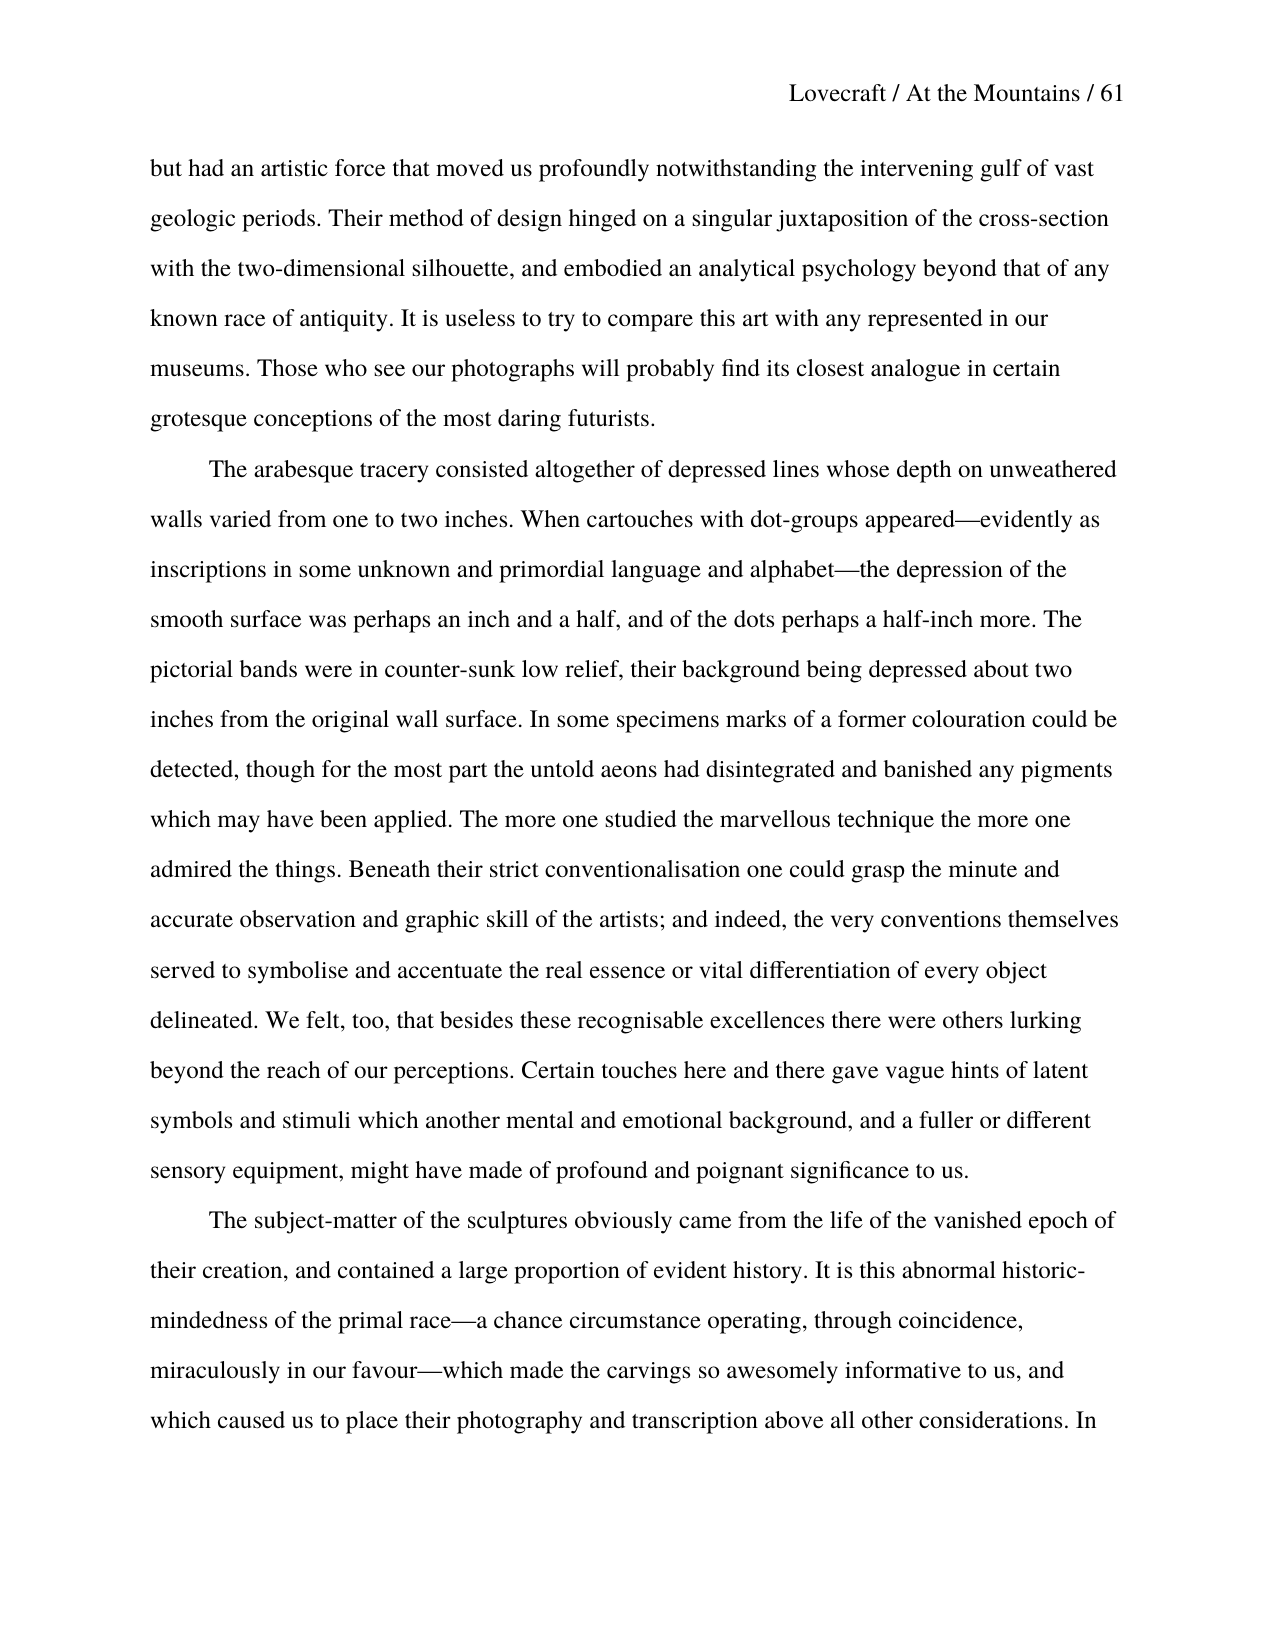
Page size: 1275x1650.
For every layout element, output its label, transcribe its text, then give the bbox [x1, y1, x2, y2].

text The subject-matter of the sculptures obviously came from the life of the vanished epoch of their creation, and contained a large proportion of evident history. It is this abnormal historic-mindedness of the primal race—a chance circumstance operating, through coincidence, miraculously in our favour—which made the carvings so awesomely informative to us, and which caused us to place their photography and transcription above all other considerations. In [150, 1202, 1125, 1436]
text The arabesque tracery consisted altogether of depressed lines whose depth on unweathered walls varied from one to two inches. When cartouches with dot-groups appeared—evidently as inscriptions in some unknown and primordial language and alphabet—the depression of the smooth surface was perhaps an inch and a half, and of the dots perhaps a half-inch more. The pictorial bands were in counter-sunk low relief, their background being depressed about two inches from the original wall surface. In some specimens marks of a former colouration could be detected, though for the most part the untold aeons had disintegrated and banished any pigments which may have been applied. The more one studied the marvellous technique the more one admired the things. Beneath their strict conventionalisation one could grasp the minute and accurate observation and graphic skill of the artists; and indeed, the very conventions themselves served to symbolise and accentuate the real essence or vital differentiation of every object delineated. We felt, too, that besides these recognisable excellences there were others lurking beyond the reach of our perceptions. Certain touches here and there gave vague hints of latent symbols and stimuli which another mental and emotional background, and a fuller or different sensory equipment, might have made of profound and poignant significance to us. [150, 451, 1125, 1186]
text but had an artistic force that moved us profoundly notwithstanding the intervening gulf of vast geologic periods. Their method of design hinged on a singular juxtaposition of the cross-section with the two-dimensional silhouette, and embodied an analytical psychology beyond that of any known race of antiquity. It is useless to try to compare this art with any represented in our museums. Those who see our photographs will probably find its closest analogue in certain grotesque conceptions of the most daring futurists. [150, 150, 1125, 434]
